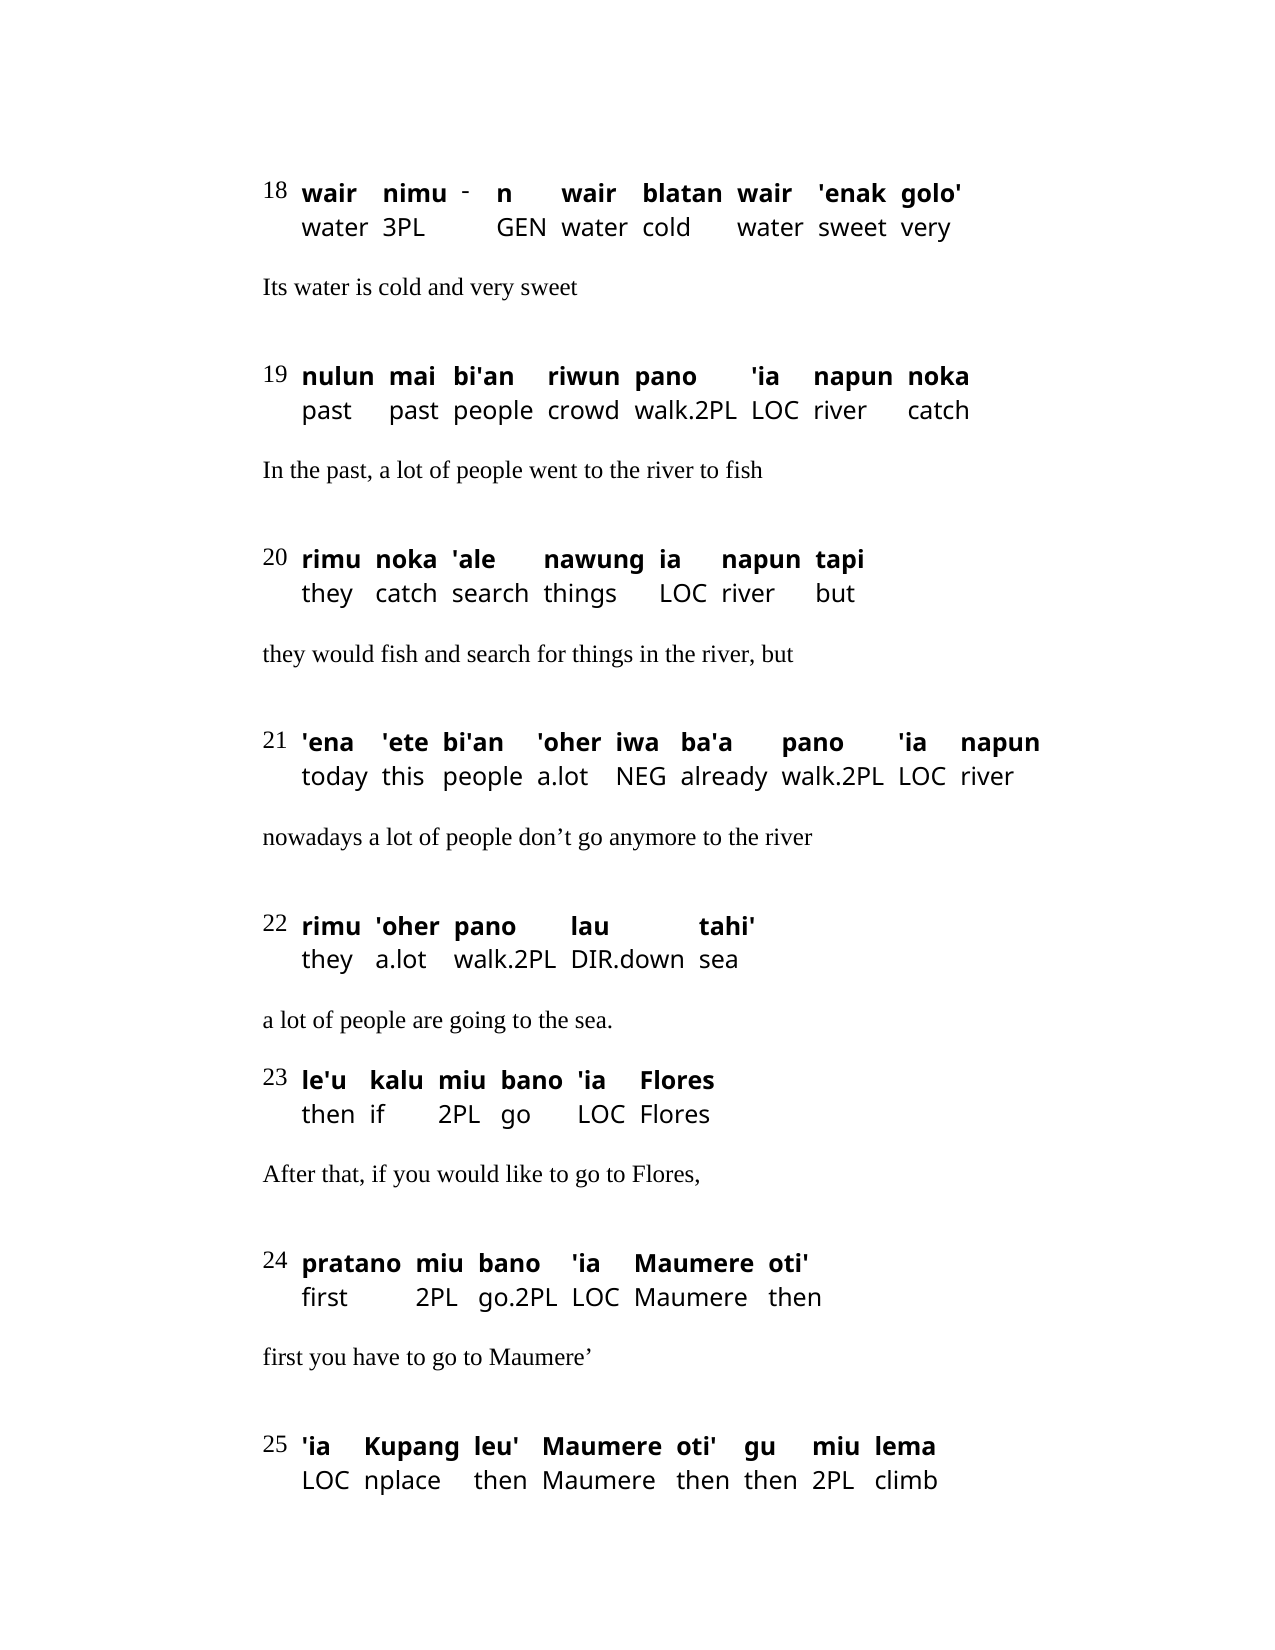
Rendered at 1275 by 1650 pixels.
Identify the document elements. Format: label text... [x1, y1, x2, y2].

text then [474, 1463, 528, 1497]
text water [301, 210, 369, 244]
text bano [500, 1062, 563, 1097]
text already [680, 759, 768, 793]
text 'ete [382, 725, 429, 759]
text napun [813, 359, 893, 393]
text water [737, 210, 804, 244]
text blatan [642, 176, 723, 210]
text 24 [262, 1246, 288, 1274]
text walk.2PL [634, 393, 737, 427]
text 18 [262, 176, 288, 204]
text wair [561, 176, 628, 210]
text kalu [369, 1062, 424, 1097]
text LOC [898, 759, 946, 793]
text miu [812, 1429, 861, 1463]
text golo' [901, 176, 962, 210]
text 'ale [452, 542, 529, 576]
text a.lot [375, 942, 440, 976]
text wair [737, 176, 804, 210]
text - [461, 176, 482, 204]
text After that, if you would like to go to Flores, [262, 1159, 1154, 1188]
text sea [699, 942, 756, 976]
text bi'an [442, 725, 523, 759]
text past [301, 393, 375, 427]
text bano [478, 1246, 558, 1280]
text 'oher [375, 908, 440, 942]
text nawung [543, 542, 645, 576]
text noka [375, 542, 438, 576]
text NEG [615, 759, 667, 793]
text tahi' [699, 908, 756, 942]
text ba'a [680, 725, 768, 759]
text LOC [751, 393, 799, 427]
text In the past, a lot of people went to the river to fish [262, 456, 1154, 484]
text climb [874, 1463, 938, 1497]
text 25 [262, 1429, 288, 1457]
text 20 [262, 542, 288, 571]
text napun [721, 542, 801, 576]
text 'ia [751, 359, 799, 393]
text LOC [659, 576, 707, 610]
text LOC [571, 1280, 620, 1314]
text miu [415, 1246, 464, 1280]
text oti' [768, 1246, 822, 1280]
text catch [907, 393, 970, 427]
text wair [301, 176, 369, 210]
text but [815, 576, 865, 610]
text pratano [301, 1246, 402, 1280]
text they would fish and search for things in the river, but [262, 639, 1154, 667]
text 'ia [571, 1246, 620, 1280]
text they [301, 942, 361, 976]
text 23 [262, 1062, 288, 1091]
text Flores [639, 1097, 715, 1131]
text LOC [301, 1463, 350, 1497]
text lau [570, 908, 685, 942]
text pano [634, 359, 737, 393]
text 2PL [438, 1097, 487, 1131]
text Maumere [542, 1463, 662, 1497]
text ia [659, 542, 707, 576]
text then [768, 1280, 822, 1314]
text they [301, 576, 361, 610]
text walk.2PL [454, 942, 557, 976]
text 3PL [382, 210, 447, 244]
text very [901, 210, 962, 244]
text a.lot [537, 759, 602, 793]
text nimu [382, 176, 447, 210]
text nulun [301, 359, 375, 393]
text 'oher [537, 725, 602, 759]
text past [388, 393, 439, 427]
text today [301, 759, 368, 793]
text Maumere [634, 1246, 754, 1280]
text river [721, 576, 801, 610]
text then [744, 1463, 798, 1497]
text catch [375, 576, 438, 610]
text a lot of people are going to the sea. [262, 1005, 1154, 1034]
text this [382, 759, 429, 793]
text 19 [262, 359, 288, 387]
text 21 [262, 725, 288, 754]
text people [442, 759, 523, 793]
text le'u [301, 1062, 356, 1097]
text rimu [301, 908, 361, 942]
text riwun [547, 359, 621, 393]
text gu [744, 1429, 798, 1463]
text cold [642, 210, 723, 244]
text 2PL [812, 1463, 861, 1497]
text oti' [676, 1429, 730, 1463]
text people [453, 393, 533, 427]
text napun [960, 725, 1041, 759]
text things [543, 576, 645, 610]
text if [369, 1097, 424, 1131]
text mai [388, 359, 439, 393]
text water [561, 210, 628, 244]
text Maumere [634, 1280, 754, 1314]
text Its water is cold and very sweet [262, 272, 1154, 301]
text first you have to go to Maumere’ [262, 1342, 1154, 1371]
text leu' [474, 1429, 528, 1463]
text go [500, 1097, 563, 1131]
text bi'an [453, 359, 533, 393]
text n [496, 176, 547, 210]
text DIR.down [570, 942, 685, 976]
text iwa [615, 725, 667, 759]
text 'enak [818, 176, 887, 210]
text 'ia [301, 1429, 350, 1463]
text miu [438, 1062, 487, 1097]
text lema [874, 1429, 938, 1463]
text river [813, 393, 893, 427]
text nowadays a lot of people don’t go anymore to the river [262, 822, 1154, 851]
text 'ena [301, 725, 368, 759]
text then [301, 1097, 356, 1131]
text 'ia [898, 725, 946, 759]
text walk.2PL [781, 759, 884, 793]
text LOC [577, 1097, 626, 1131]
text noka [907, 359, 970, 393]
text tapi [815, 542, 865, 576]
text 2PL [415, 1280, 464, 1314]
text search [452, 576, 529, 610]
text Flores [639, 1062, 715, 1097]
text river [960, 759, 1041, 793]
text GEN [496, 210, 547, 244]
text then [676, 1463, 730, 1497]
text pano [454, 908, 557, 942]
text nplace [364, 1463, 460, 1497]
text 'ia [577, 1062, 626, 1097]
text crowd [547, 393, 621, 427]
text first [301, 1280, 402, 1314]
text Maumere [542, 1429, 662, 1463]
text Kupang [364, 1429, 460, 1463]
text rimu [301, 542, 361, 576]
text 22 [262, 908, 288, 937]
text go.2PL [478, 1280, 558, 1314]
text pano [781, 725, 884, 759]
text sweet [818, 210, 887, 244]
